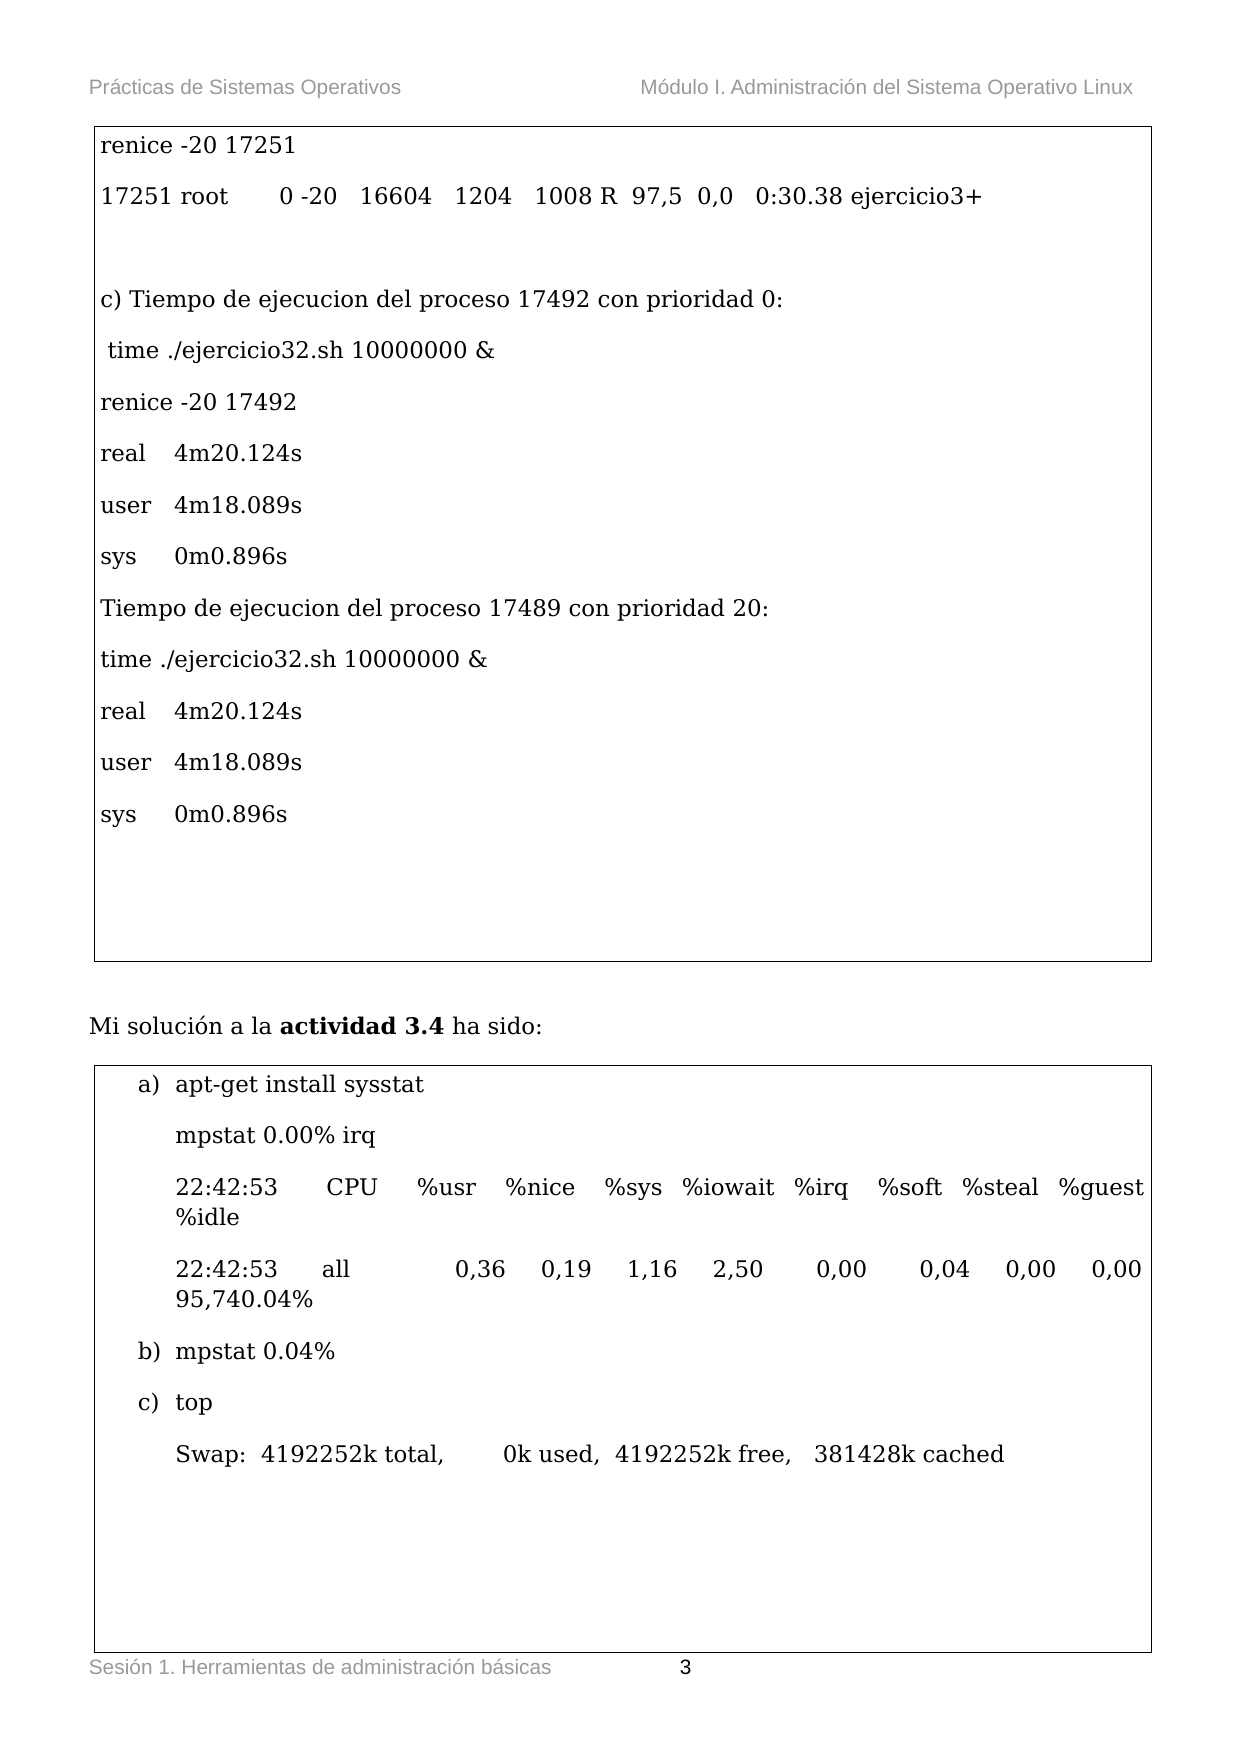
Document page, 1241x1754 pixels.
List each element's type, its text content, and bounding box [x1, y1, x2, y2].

table_header apt-get install sysstat mpstat 0.00% irq 22:42:53 CPU %usr %nice %sys %iowait %irq %soft %steal %guest %idle 22:42:53 all 0,36 0,19 1,16 2,50 0,00 0,04 0,00 0,00 95,740.04% mpstat 0.04% top Swap: 4192252k total, 0k used, 4192252k free, 381428k cached [95, 1066, 1151, 1652]
text Mi solución a la actividad 3.4 ha sido: [89, 1013, 1146, 1040]
table_header renice -20 17251 17251 root 0 -20 16604 1204 1008 R 97,5 0,0 0:30.38 ejercicio3+ c) Tiempo de ejecucion del proceso 17492 con prioridad 0: time ./ejercicio32.sh 10000000 & renice -20 17492 real 4m20.124s user 4m18.089s sys 0m0.896s Tiempo de ejecucion del proceso 17489 con prioridad 20: time ./ejercicio32.sh 10000000 & real 4m20.124s user 4m18.089s sys 0m0.896s [95, 127, 1151, 961]
